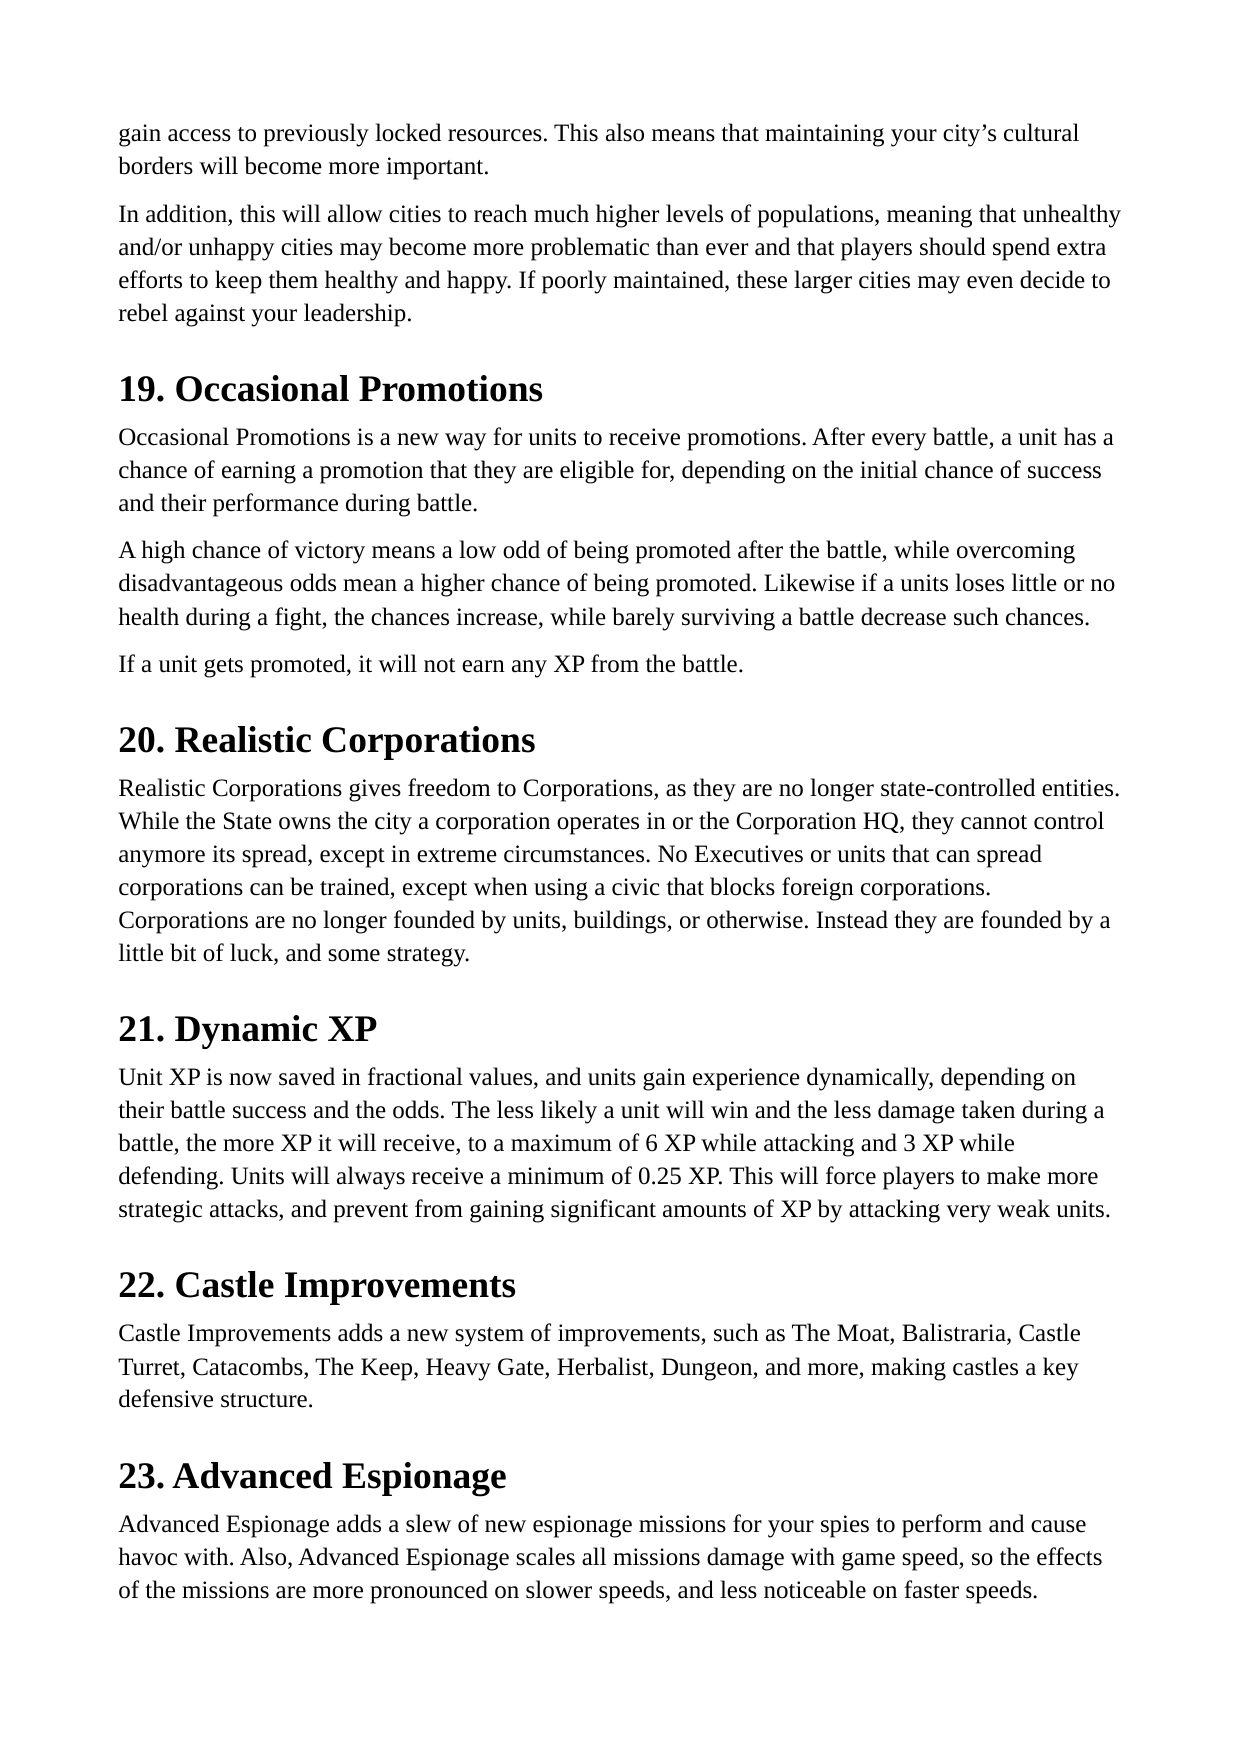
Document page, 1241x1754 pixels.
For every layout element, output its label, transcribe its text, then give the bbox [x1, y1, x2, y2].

subtitle 21. Dynamic XP [118, 1007, 1122, 1050]
text Advanced Espionage adds a slew of new espionage missions for your spies to perform and cause havoc with. Also, Advanced Espionage scales all missions damage with game speed, so the effects of the missions are more pronounced on slower speeds, and less noticeable on faster speeds. [118, 1509, 1122, 1603]
text Occasional Promotions is a new way for units to receive promotions. After every battle, a unit has a chance of earning a promotion that they are eligible for, depending on the initial chance of success and their performance during battle. [118, 422, 1122, 517]
subtitle 20. Realistic Corporations [118, 718, 1122, 761]
subtitle 22. Castle Improvements [118, 1263, 1122, 1306]
text A high chance of victory means a low odd of being promoted after the battle, while overcoming disadvantageous odds mean a higher chance of being promoted. Likewise if a units loses little or no health during a fight, the chances increase, while barely surviving a battle decrease such chances. [118, 536, 1122, 630]
text Castle Improvements adds a new system of improvements, such as The Moat, Balistraria, Castle Turret, Catacombs, The Keep, Heavy Gate, Herbalist, Dungeon, and more, making castles a key defensive structure. [118, 1318, 1122, 1413]
text gain access to previously locked resources. This also means that maintaining your city’s cultural borders will become more important. [118, 118, 1122, 180]
text In addition, this will allow cities to reach much higher levels of populations, meaning that unhealthy and/or unhappy cities may become more problematic than ever and that players should spend extra efforts to keep them healthy and happy. If poorly maintained, these larger cities may even decide to rebel against your leadership. [118, 199, 1122, 327]
text If a unit gets promoted, it will not earn any XP from the battle. [118, 649, 1122, 678]
subtitle 23. Advanced Espionage [118, 1453, 1122, 1496]
text Realistic Corporations gives freedom to Corporations, as they are no longer state-controlled entities. While the State owns the city a corporation operates in or the Corporation HQ, they cannot control anymore its spread, except in extreme circumstances. No Executives or units that can spread corporations can be trained, except when using a civic that blocks foreign corporations. Corporations are no longer founded by units, buildings, or otherwise. Instead they are founded by a little bit of luck, and some strategy. [118, 773, 1122, 967]
subtitle 19. Occasional Promotions [118, 366, 1122, 409]
text Unit XP is now saved in fractional values, and units gain experience dynamically, depending on their battle success and the odds. The less likely a unit will win and the less damage taken during a battle, the more XP it will receive, to a maximum of 6 XP while attacking and 3 XP while defending. Units will always receive a minimum of 0.25 XP. This will force players to make more strategic attacks, and prevent from gaining significant amounts of XP by attacking very weak units. [118, 1062, 1122, 1223]
